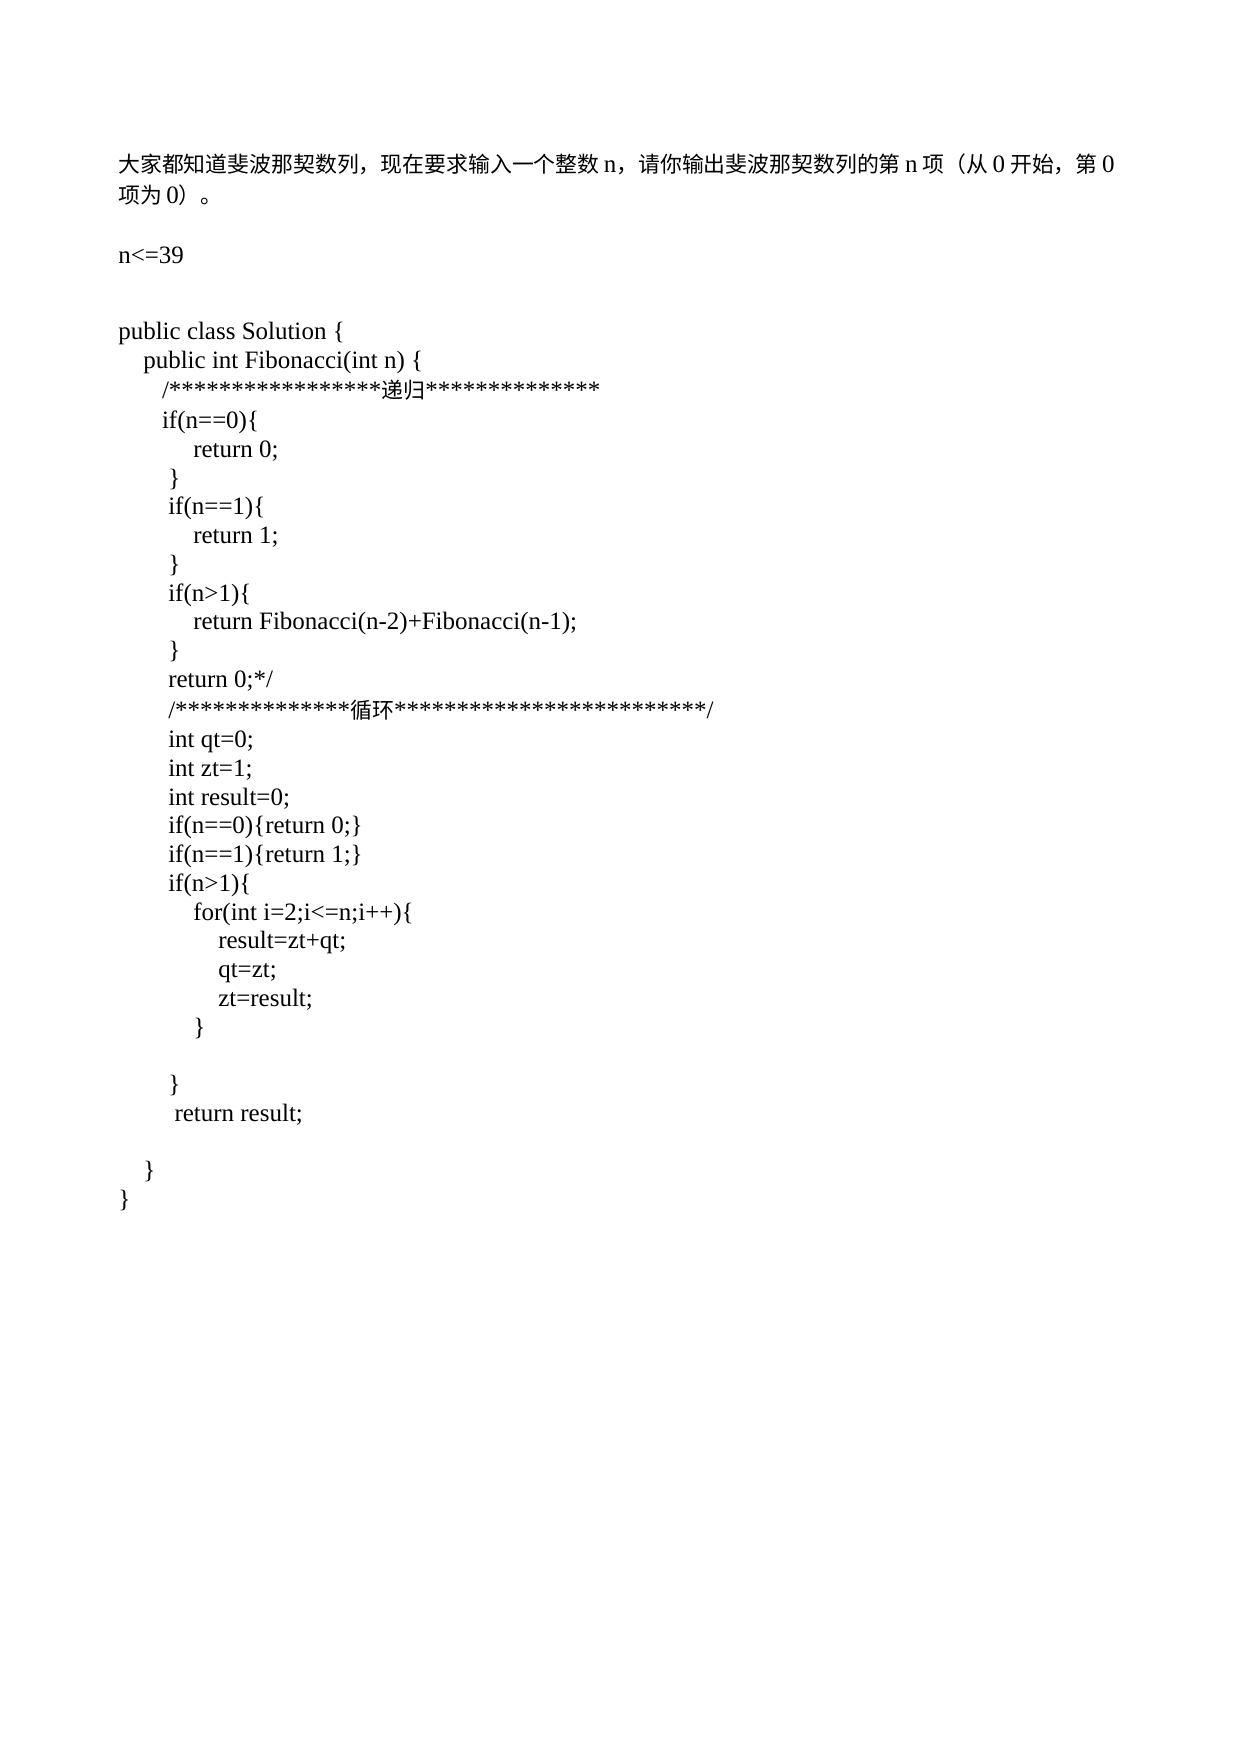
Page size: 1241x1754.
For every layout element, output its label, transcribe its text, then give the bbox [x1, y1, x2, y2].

text } [118, 1012, 1122, 1041]
text if(n==1){ [118, 491, 1122, 520]
text return 0;*/ [118, 664, 1122, 693]
text if(n==1){return 1;} [118, 839, 1122, 868]
text } [118, 549, 1122, 578]
text return 0; [118, 434, 1122, 463]
text for(int i=2;i<=n;i++){ [118, 897, 1122, 926]
text if(n>1){ [118, 578, 1122, 606]
text } [118, 635, 1122, 664]
text /*****************递归************** [118, 373, 1122, 405]
text result=zt+qt; [118, 926, 1122, 954]
text int qt=0; [118, 724, 1122, 753]
text } [118, 1184, 1122, 1213]
text int zt=1; [118, 753, 1122, 782]
text if(n==0){return 0;} [118, 811, 1122, 839]
text if(n==0){ [118, 405, 1122, 434]
text } [118, 463, 1122, 491]
text return 1; [118, 520, 1122, 549]
text if(n>1){ [118, 868, 1122, 897]
text zt=result; [118, 983, 1122, 1012]
text public class Solution { [118, 316, 1122, 345]
text qt=zt; [118, 954, 1122, 983]
text int result=0; [118, 782, 1122, 811]
text } [118, 1156, 1122, 1184]
text return result; [118, 1098, 1122, 1127]
text public int Fibonacci(int n) { [118, 345, 1122, 373]
text return Fibonacci(n-2)+Fibonacci(n-1); [118, 606, 1122, 635]
text } [118, 1069, 1122, 1098]
text n<=39 [118, 240, 1122, 268]
text /**************循环*************************/ [118, 693, 1122, 724]
text 大家都知道斐波那契数列，现在要求输入一个整数n，请你输出斐波那契数列的第n项（从0开始，第0项为0）。 [118, 147, 1122, 210]
